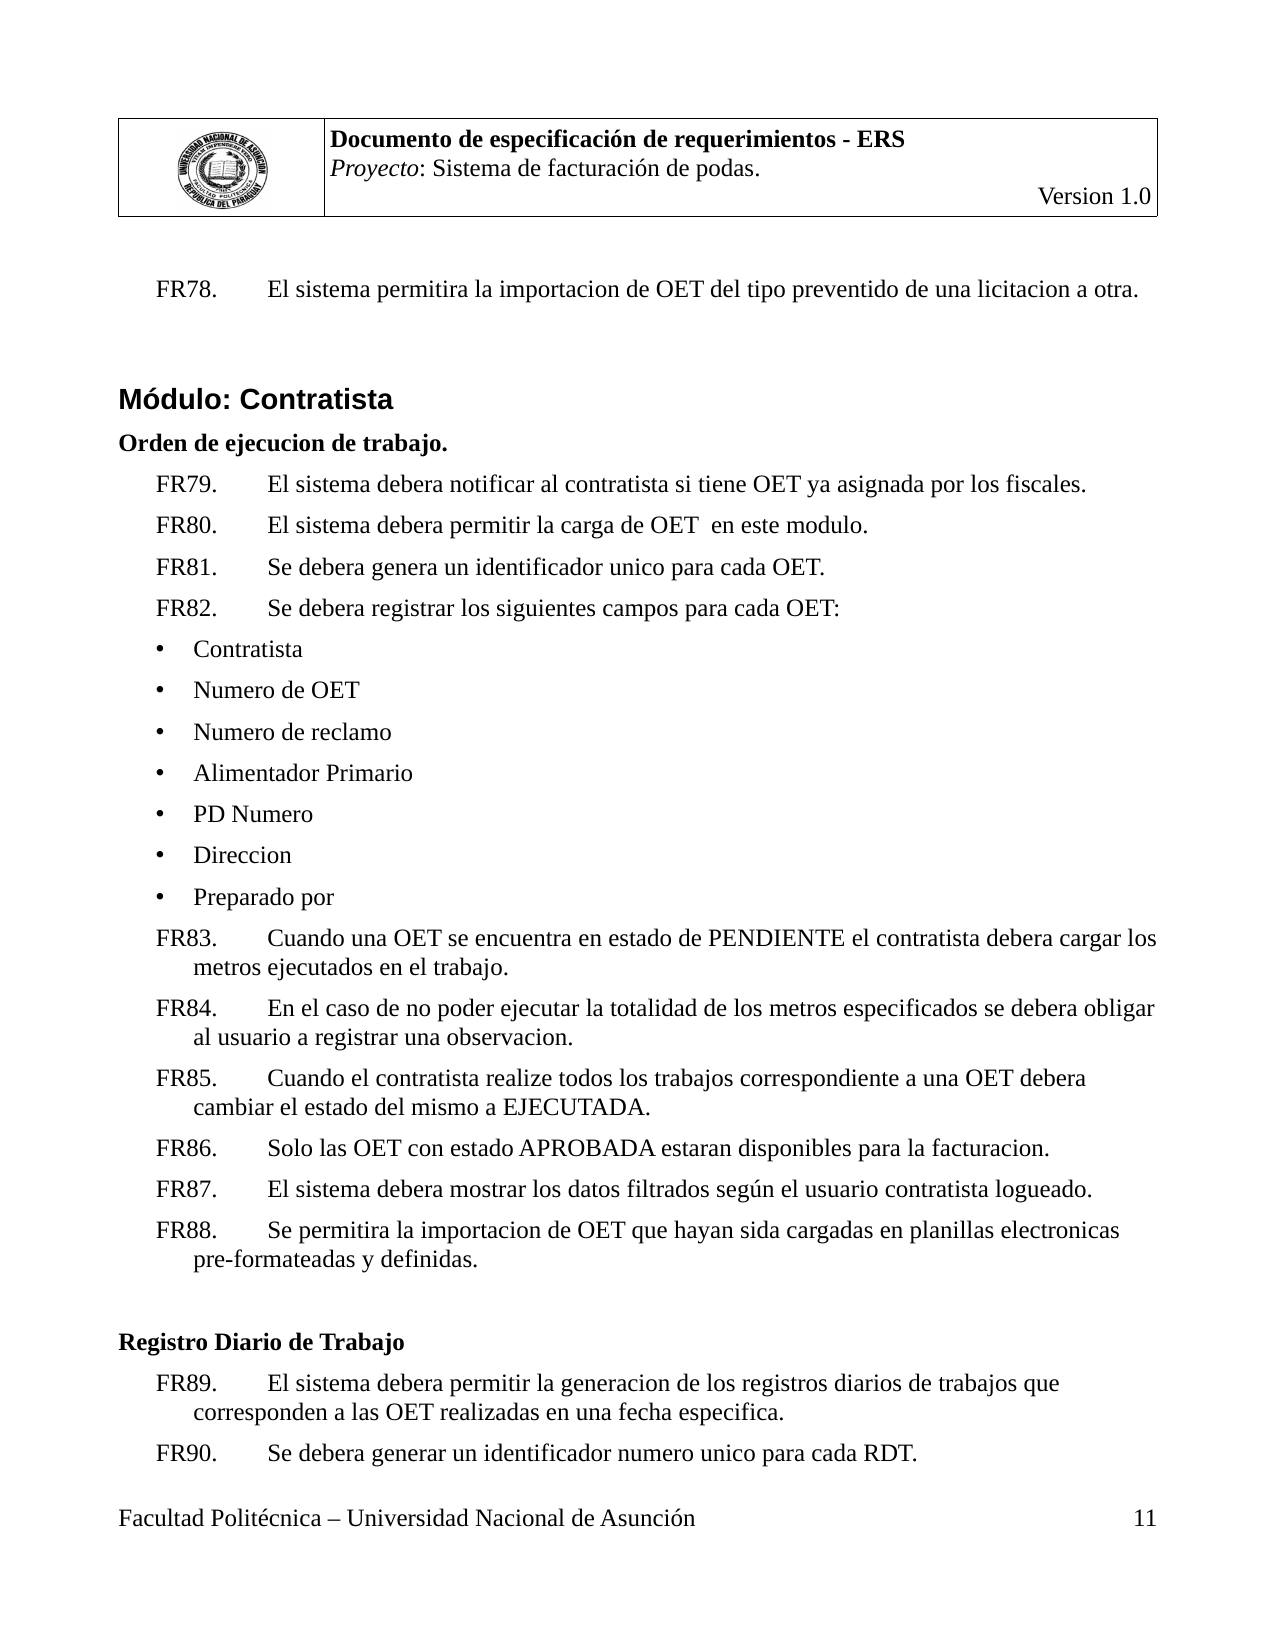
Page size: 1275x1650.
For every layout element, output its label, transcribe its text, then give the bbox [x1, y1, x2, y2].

list Numero de OET [156, 675, 1157, 704]
list Numero de reclamo [156, 717, 1157, 745]
list Cuando una OET se encuentra en estado de PENDIENTE el contratista debera cargar los metros ejecutados en el trabajo. [156, 923, 1157, 980]
list El sistema debera mostrar los datos filtrados según el usuario contratista logueado. [156, 1174, 1157, 1203]
list El sistema debera notificar al contratista si tiene OET ya asignada por los fiscales. [156, 469, 1157, 498]
list Preparado por [156, 882, 1157, 910]
list El sistema debera permitir la generacion de los registros diarios de trabajos que corresponden a las OET realizadas en una fecha especifica. [156, 1368, 1157, 1425]
list Direccion [156, 840, 1157, 869]
text Orden de ejecucion de trabajo. [118, 428, 1157, 457]
list Se permitira la importacion de OET que hayan sida cargadas en planillas electronicas pre-formateadas y definidas. [156, 1215, 1157, 1273]
text Registro Diario de Trabajo [118, 1327, 1157, 1355]
picture [177, 130, 271, 213]
list Contratista [156, 634, 1157, 663]
list PD Numero [156, 799, 1157, 828]
list En el caso de no poder ejecutar la totalidad de los metros especificados se debera obligar al usuario a registrar una observacion. [156, 993, 1157, 1050]
subtitle Módulo: Contratista [118, 382, 1157, 415]
list El sistema permitira la importacion de OET del tipo preventido de una licitacion a otra. [156, 274, 1157, 303]
list Alimentador Primario [156, 758, 1157, 787]
list Solo las OET con estado APROBADA estaran disponibles para la facturacion. [156, 1133, 1157, 1162]
list Se debera genera un identificador unico para cada OET. [156, 552, 1157, 580]
list Se debera generar un identificador numero unico para cada RDT. [156, 1438, 1157, 1467]
list El sistema debera permitir la carga de OET en este modulo. [156, 510, 1157, 539]
list Cuando el contratista realize todos los trabajos correspondiente a una OET debera cambiar el estado del mismo a EJECUTADA. [156, 1063, 1157, 1120]
list Se debera registrar los siguientes campos para cada OET: [156, 593, 1157, 622]
